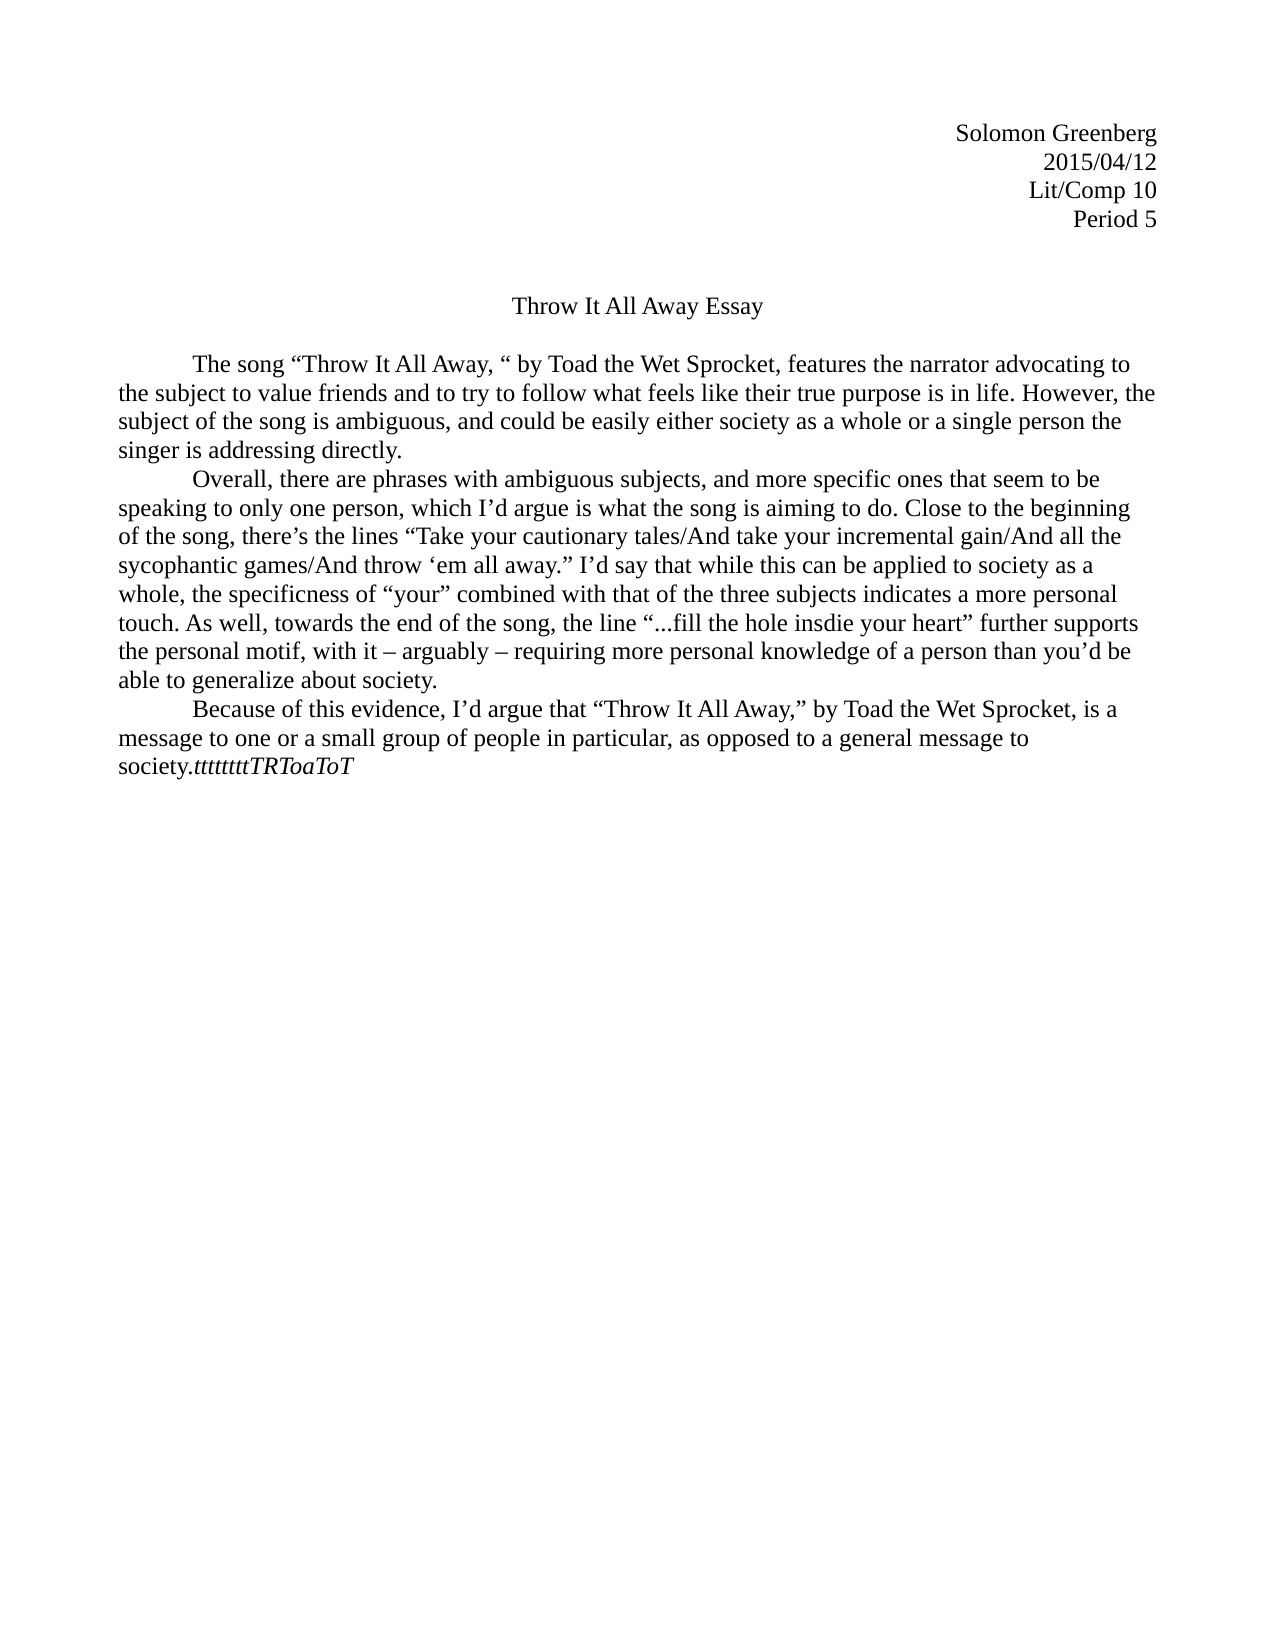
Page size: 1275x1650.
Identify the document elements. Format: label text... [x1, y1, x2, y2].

text Throw It All Away Essay [118, 291, 1157, 320]
text Overall, there are phrases with ambiguous subjects, and more specific ones that seem to be speaking to only one person, which I’d argue is what the song is aiming to do. Close to the beginning of the song, there’s the lines “Take your cautionary tales/And take your incremental gain/And all the sycophantic games/And throw ‘em all away.” I’d say that while this can be applied to society as a whole, the specificness of “your” combined with that of the three subjects indicates a more personal touch. As well, towards the end of the song, the line “...fill the hole insdie your heart” further supports the personal motif, with it – arguably – requiring more personal knowledge of a person than you’d be able to generalize about society. [118, 464, 1157, 694]
text Because of this evidence, I’d argue that “Throw It All Away,” by Toad the Wet Sprocket, is a message to one or a small group of people in particular, as opposed to a general message to society.ttttttttTRToaToT [118, 694, 1157, 780]
text The song “Throw It All Away, “ by Toad the Wet Sprocket, features the narrator advocating to the subject to value friends and to try to follow what feels like their true purpose is in life. However, the subject of the song is ambiguous, and could be easily either society as a whole or a single person the singer is addressing directly. [118, 349, 1157, 464]
